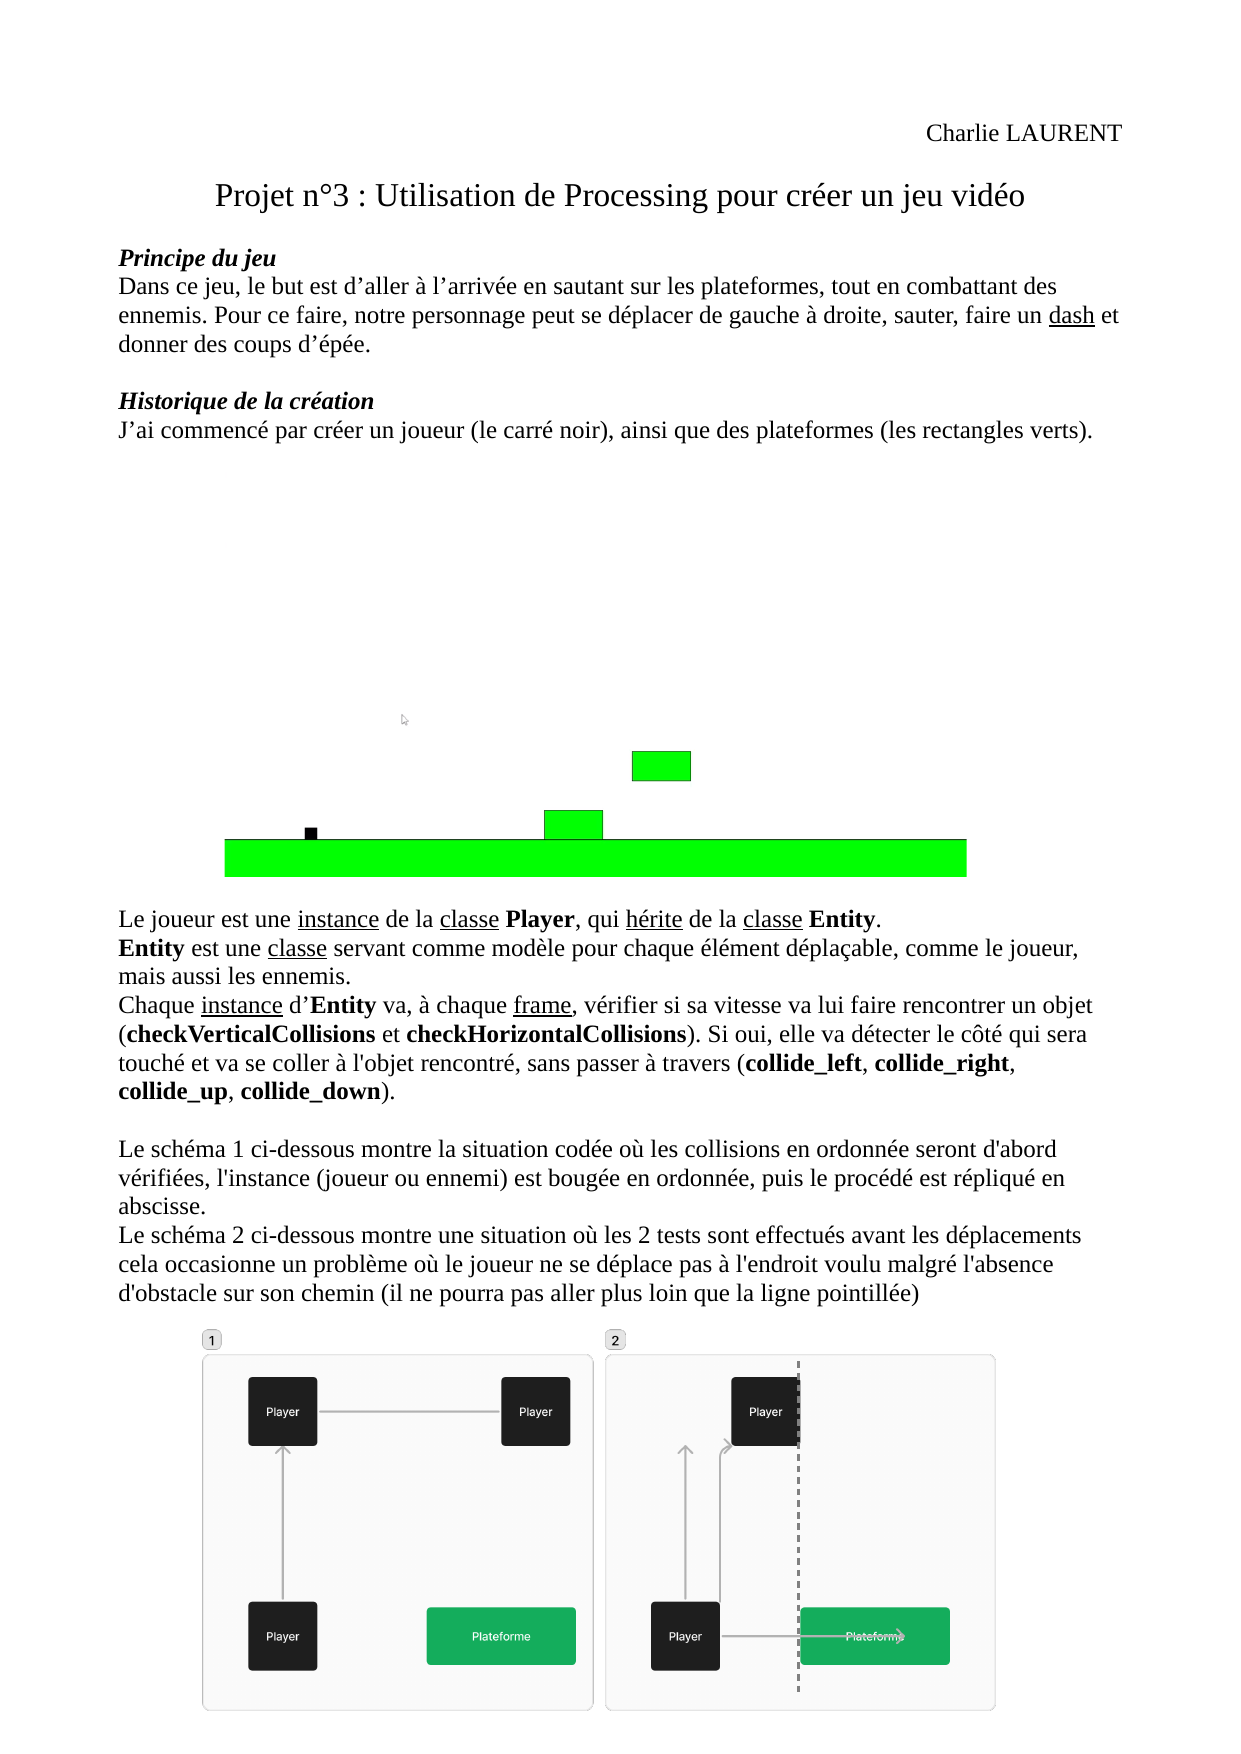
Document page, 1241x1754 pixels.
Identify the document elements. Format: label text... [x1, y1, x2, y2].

text J’ai commencé par créer un joueur (le carré noir), ainsi que des plateformes (les rectangles verts). [118, 415, 1122, 444]
picture [224, 456, 967, 877]
text Dans ce jeu, le but est d’aller à l’arrivée en sautant sur les plateformes, tout en combattant des ennemis. Pour ce faire, notre personnage peut se déplacer de gauche à droite, sauter, faire un dash et donner des coups d’épée. [118, 271, 1122, 358]
text Le joueur est une instance de la classe Player, qui hérite de la classe Entity. [118, 904, 1122, 933]
text Projet n°3 : Utilisation de Processing pour créer un jeu vidéo [118, 176, 1122, 214]
picture [200, 1326, 998, 1713]
text Le schéma 1 ci-dessous montre la situation codée où les collisions en ordonnée seront d'abord vérifiées, l'instance (joueur ou ennemi) est bougée en ordonnée, puis le procédé est répliqué en abscisse. [118, 1134, 1122, 1220]
text Charlie LAURENT [118, 118, 1122, 147]
text Chaque instance d’Entity va, à chaque frame, vérifier si sa vitesse va lui faire rencontrer un objet (checkVerticalCollisions et checkHorizontalCollisions). Si oui, elle va détecter le côté qui sera touché et va se coller à l'objet rencontré, sans passer à travers (collide_left, collide_right, collide_up, collide_down). [118, 990, 1122, 1105]
text Entity est une classe servant comme modèle pour chaque élément déplaçable, comme le joueur, mais aussi les ennemis. [118, 933, 1122, 990]
text Historique de la création [118, 386, 1122, 415]
text Le schéma 2 ci-dessous montre une situation où les 2 tests sont effectués avant les déplacements cela occasionne un problème où le joueur ne se déplace pas à l'endroit voulu malgré l'absence d'obstacle sur son chemin (il ne pourra pas aller plus loin que la ligne pointillée) [118, 1220, 1122, 1306]
text Principe du jeu [118, 243, 1122, 271]
